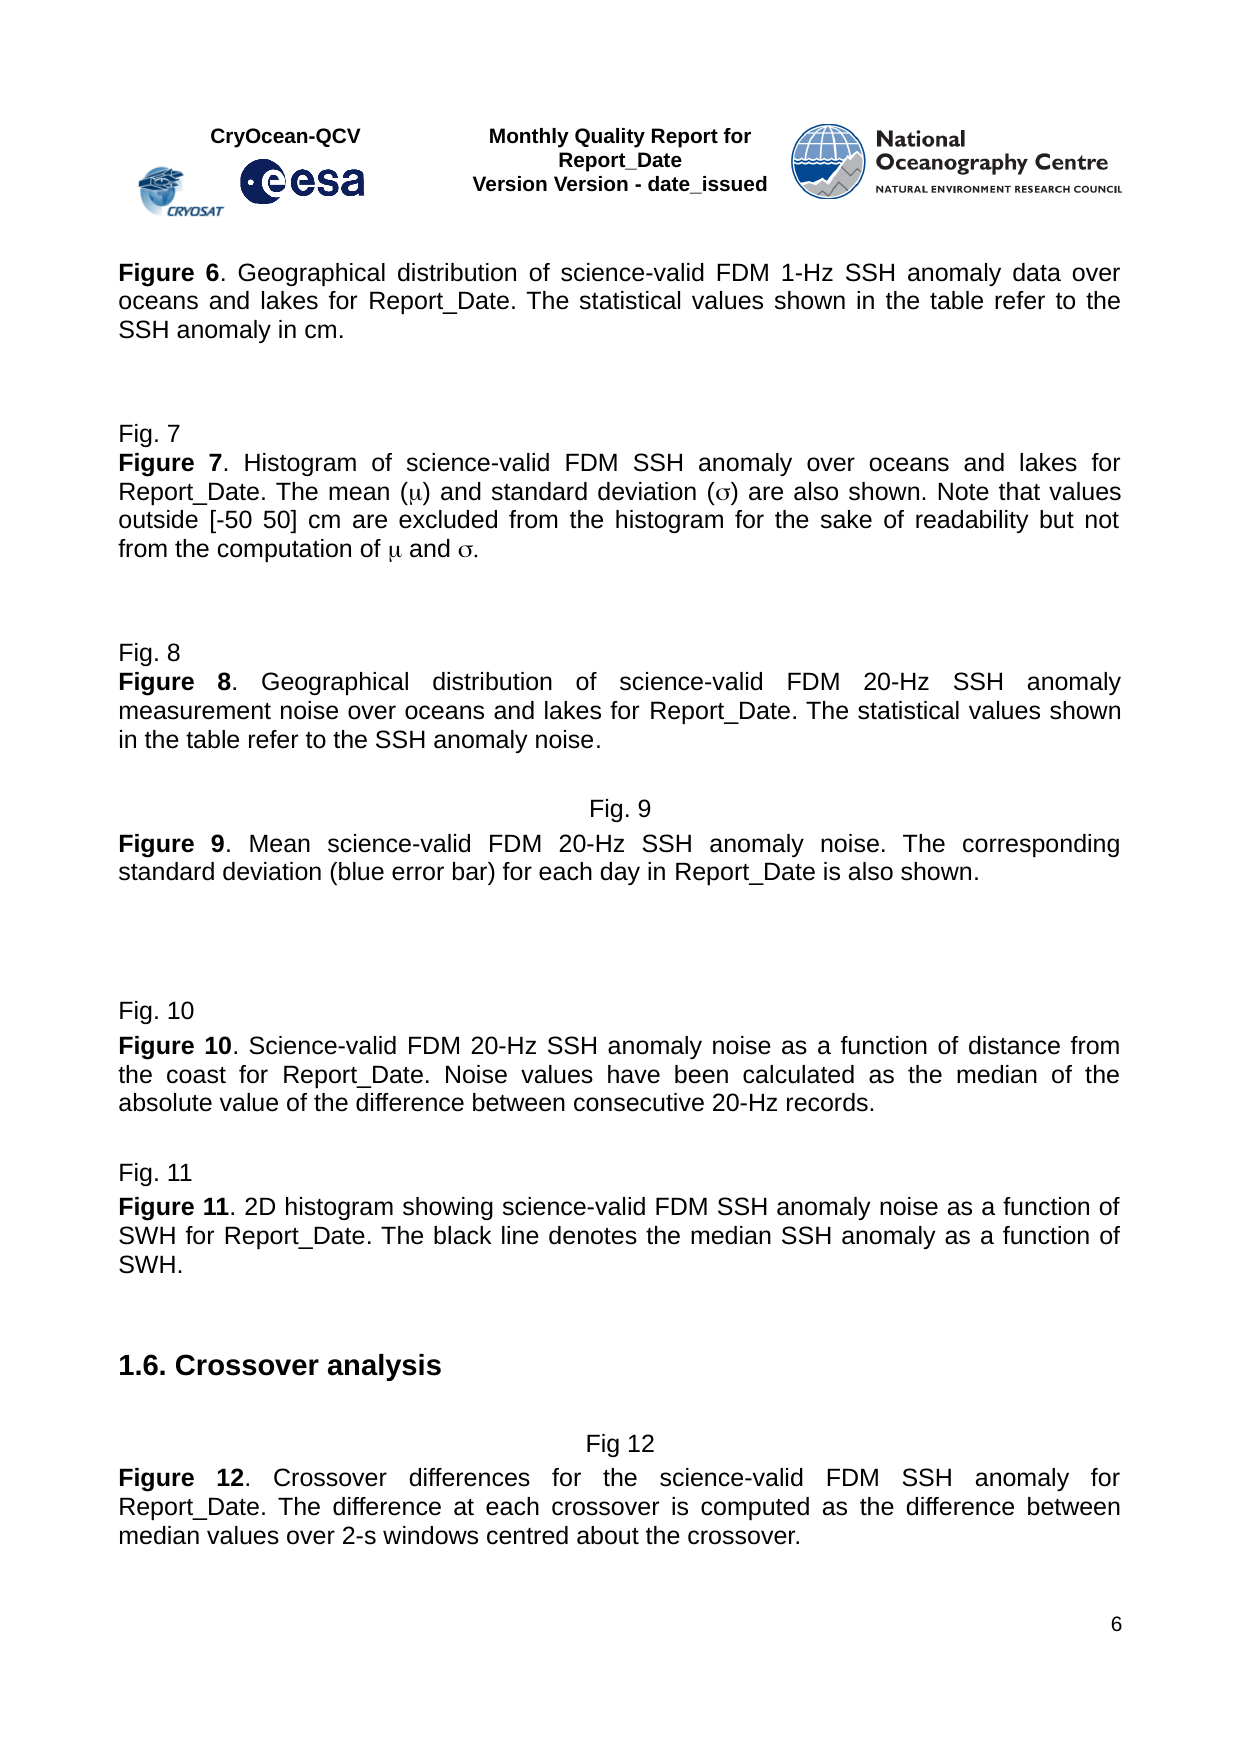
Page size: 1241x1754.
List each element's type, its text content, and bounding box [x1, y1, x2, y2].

text Fig. 8 [118, 638, 1122, 667]
text Figure 11. 2D histogram showing science-valid FDM SSH anomaly noise as a function of SWH for Report_Date. The black line denotes the median SSH anomaly as a function of SWH. [118, 1192, 1122, 1279]
text Fig. 9 [118, 794, 1122, 823]
text Figure 8. Geographical distribution of science-valid FDM 20-Hz SSH anomaly measurement noise over oceans and lakes for Report_Date. The statistical values shown in the table refer to the SSH anomaly noise. [118, 667, 1122, 753]
text Figure 10. Science-valid FDM 20-Hz SSH anomaly noise as a function of distance from the coast for Report_Date. Noise values have been calculated as the median of the absolute value of the difference between consecutive 20-Hz records. [118, 1031, 1122, 1117]
text Figure 6. Geographical distribution of science-valid FDM 1-Hz SSH anomaly data over oceans and lakes for Report_Date. The statistical values shown in the table refer to the SSH anomaly in cm. [118, 257, 1122, 344]
text 1.6. Crossover analysis [118, 1348, 1122, 1382]
picture [118, 159, 364, 224]
text Fig 12 [118, 1429, 1122, 1457]
text Fig. 11 [118, 1158, 1122, 1186]
text Fig. 7 [118, 419, 1122, 448]
text Fig. 10 [118, 996, 1122, 1025]
text Figure 7. Histogram of science-valid FDM SSH anomaly over oceans and lakes for Report_Date. The mean (μ) and standard deviation (σ) are also shown. Note that values outside [-50 50] cm are excluded from the histogram for the sake of readability but not from the computation of μ and σ. [118, 448, 1122, 563]
text Figure 12. Crossover differences for the science-valid FDM SSH anomaly for Report_Date. The difference at each crossover is computed as the difference between median values over 2-s windows centred about the crossover. [118, 1463, 1122, 1550]
text Figure 9. Mean science-valid FDM 20-Hz SSH anomaly noise. The corresponding standard deviation (blue error bar) for each day in Report_Date is also shown. [118, 829, 1122, 886]
